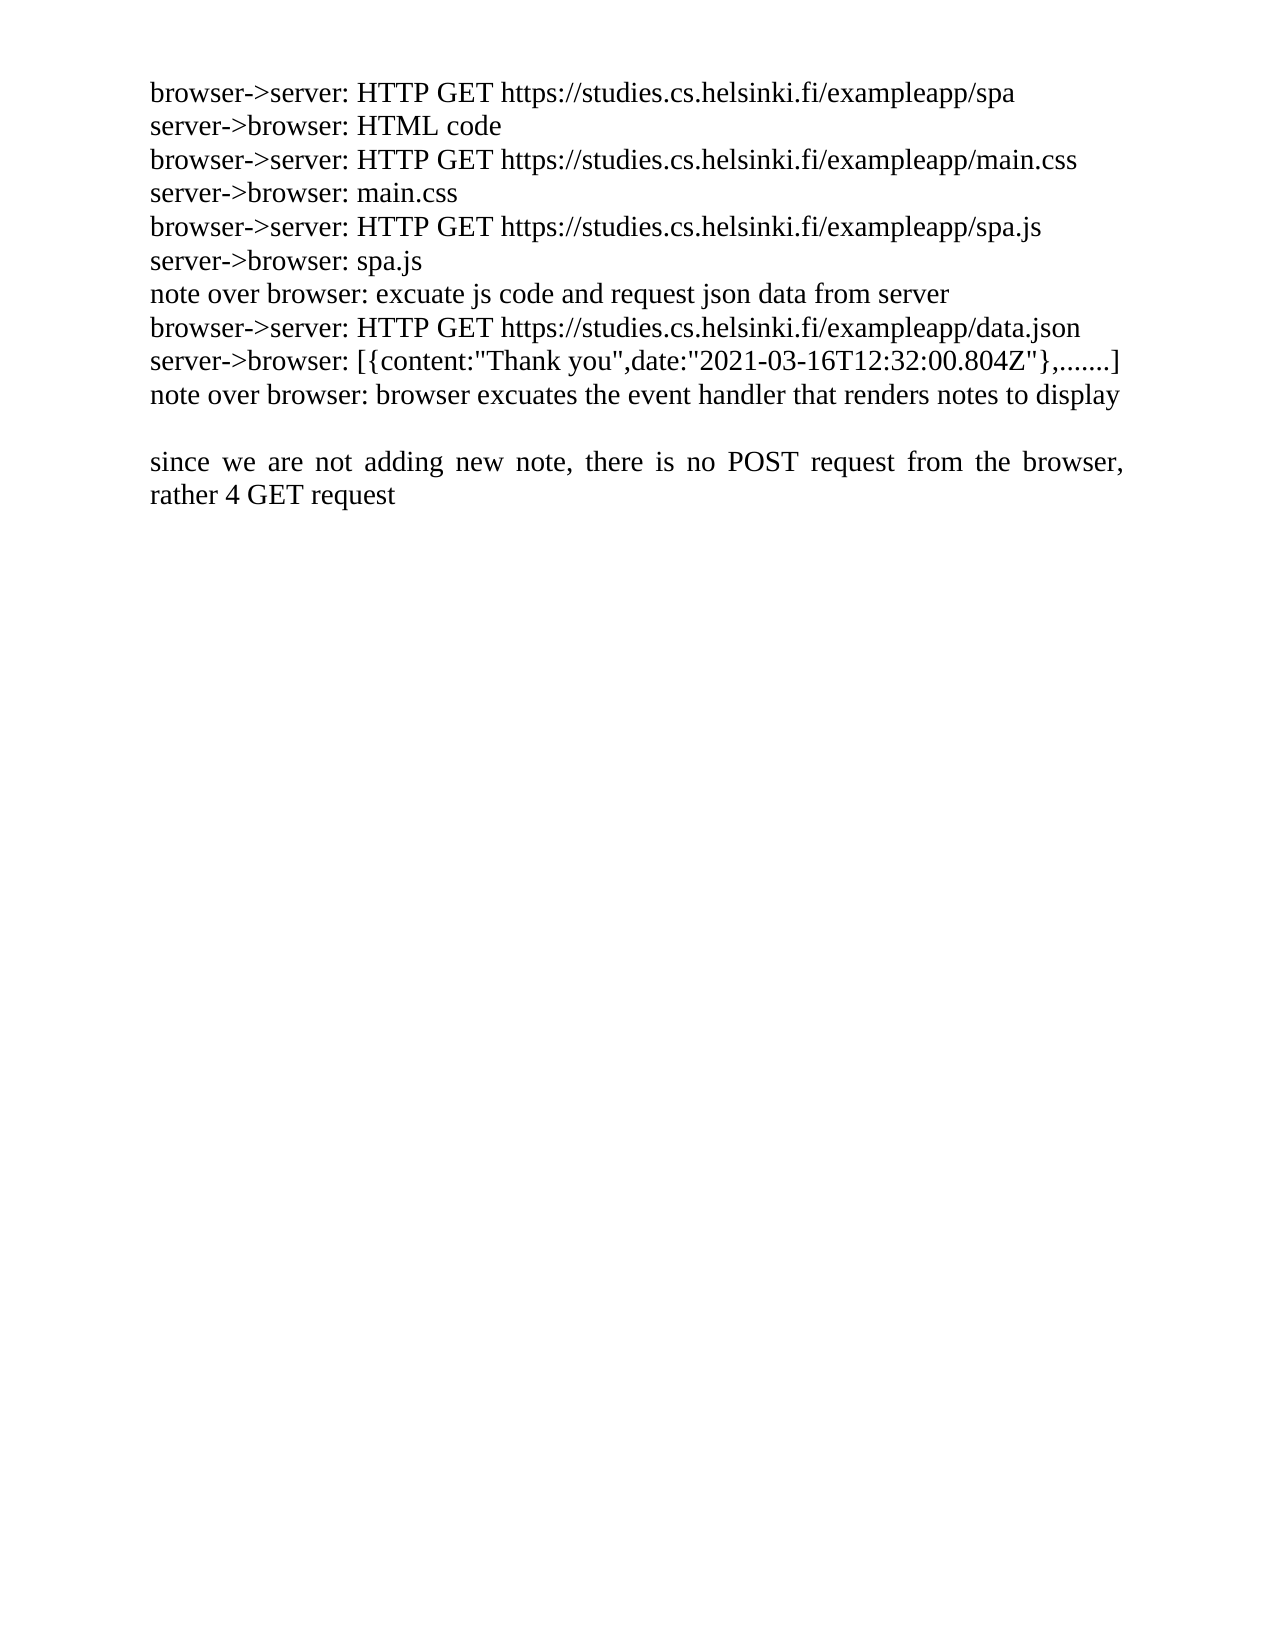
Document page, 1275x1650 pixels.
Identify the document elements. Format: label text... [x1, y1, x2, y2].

text note over browser: excuate js code and request json data from server [150, 276, 1125, 310]
text browser->server: HTTP GET https://studies.cs.helsinki.fi/exampleapp/spa.js [150, 209, 1125, 243]
text server->browser: HTML code [150, 108, 1125, 142]
text server->browser: main.css [150, 176, 1125, 209]
text note over browser: browser excuates the event handler that renders notes to display [150, 377, 1125, 410]
text since we are not adding new note, there is no POST request from the browser, rather 4 GET request [150, 444, 1125, 511]
text browser->server: HTTP GET https://studies.cs.helsinki.fi/exampleapp/data.json [150, 310, 1125, 343]
text server->browser: spa.js [150, 243, 1125, 276]
text browser->server: HTTP GET https://studies.cs.helsinki.fi/exampleapp/spa [150, 75, 1125, 108]
text browser->server: HTTP GET https://studies.cs.helsinki.fi/exampleapp/main.css [150, 142, 1125, 176]
text server->browser: [{content:"Thank you",date:"2021-03-16T12:32:00.804Z"},.......] [150, 343, 1125, 377]
